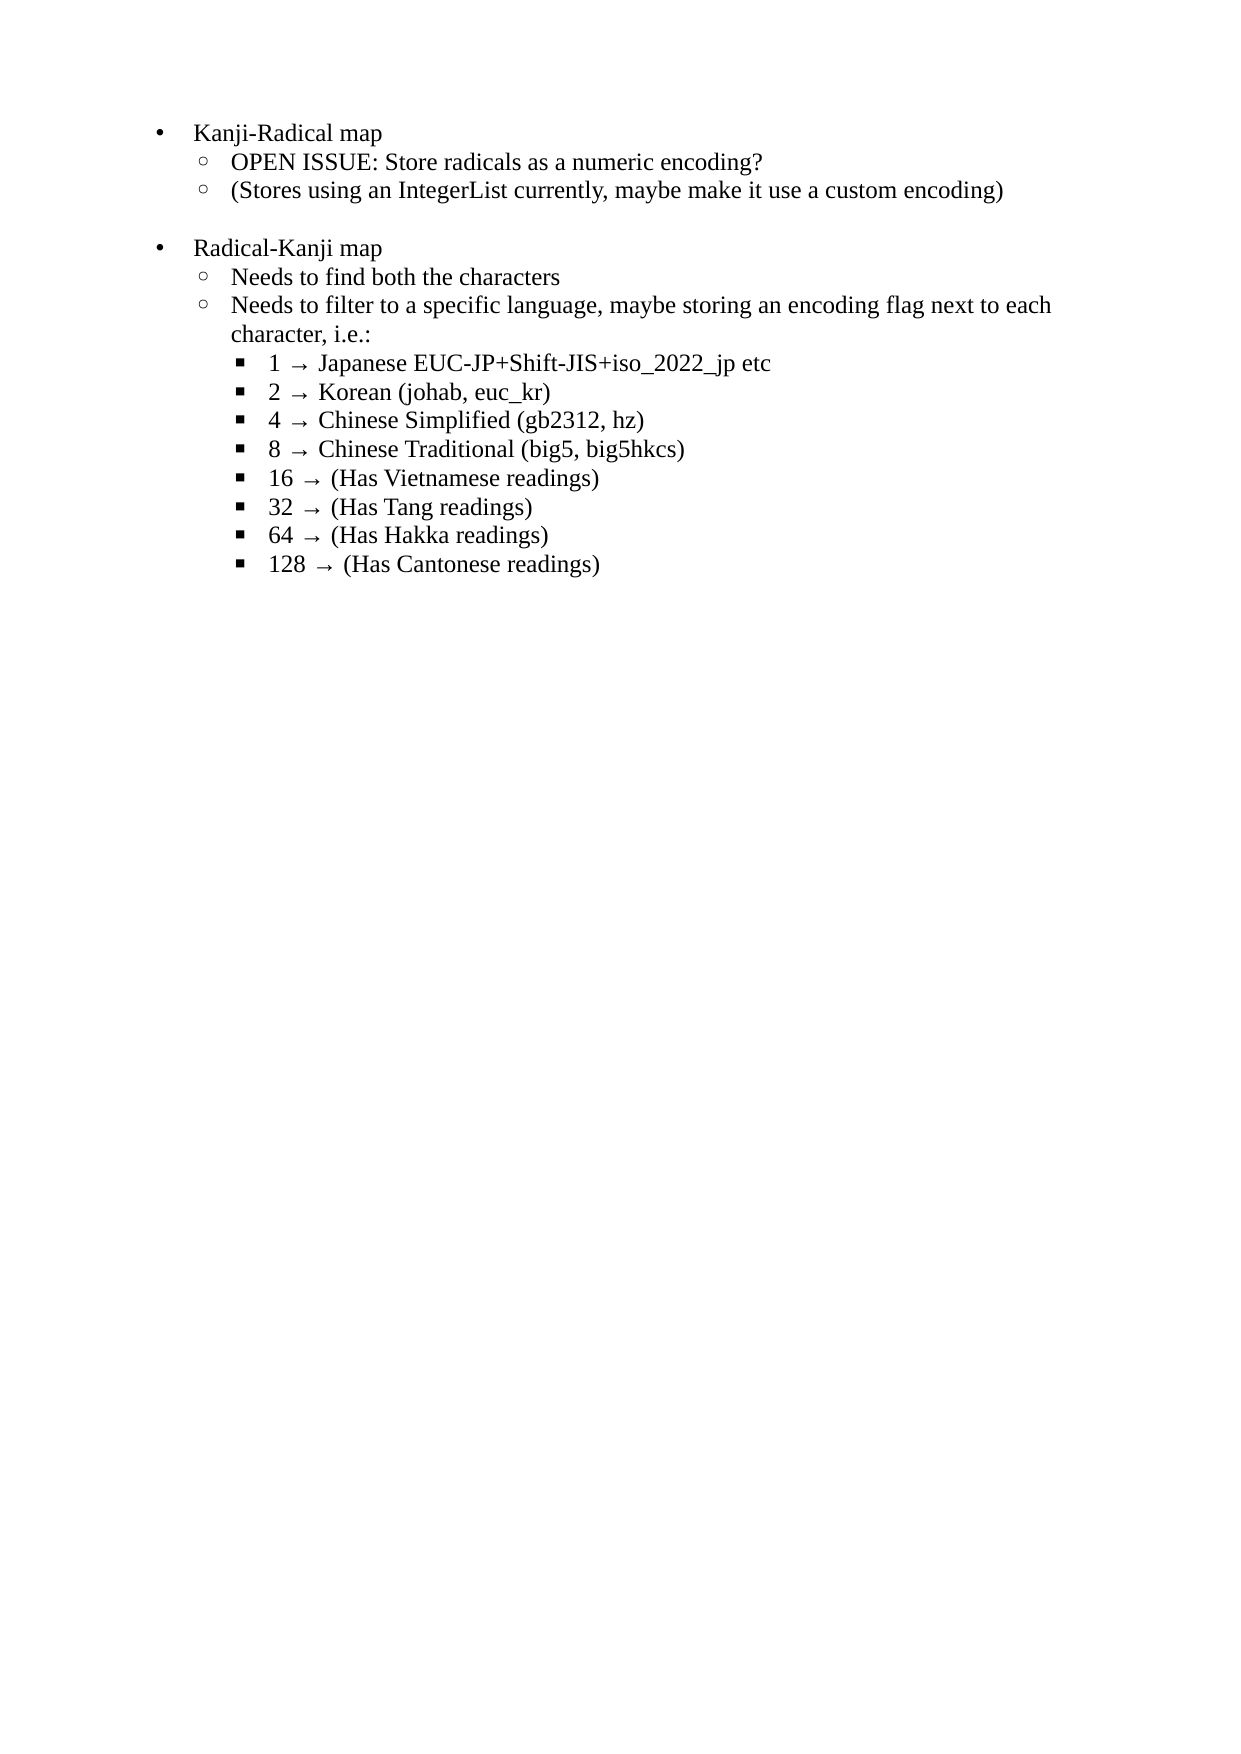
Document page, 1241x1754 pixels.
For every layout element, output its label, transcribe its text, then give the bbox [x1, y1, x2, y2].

list 64 → (Has Hakka readings) [231, 521, 1122, 549]
list 32 → (Has Tang readings) [231, 492, 1122, 521]
list 16 → (Has Vietnamese readings) [231, 463, 1122, 492]
list Needs to find both the characters [193, 262, 1122, 291]
list 1 → Japanese EUC-JP+Shift-JIS+iso_2022_jp etc [231, 348, 1122, 377]
list 2 → Korean (johab, euc_kr) [231, 377, 1122, 406]
list Radical-Kanji map [156, 233, 1122, 262]
list 4 → Chinese Simplified (gb2312, hz) [231, 406, 1122, 434]
list OPEN ISSUE: Store radicals as a numeric encoding? [193, 147, 1122, 176]
list (Stores using an IntegerList currently, maybe make it use a custom encoding) [193, 176, 1122, 233]
list 128 → (Has Cantonese readings) [231, 549, 1122, 578]
list Kanji-Radical map [156, 118, 1122, 147]
list Needs to filter to a specific language, maybe storing an encoding flag next to each character, i.e.: [193, 291, 1122, 348]
list 8 → Chinese Traditional (big5, big5hkcs) [231, 434, 1122, 463]
